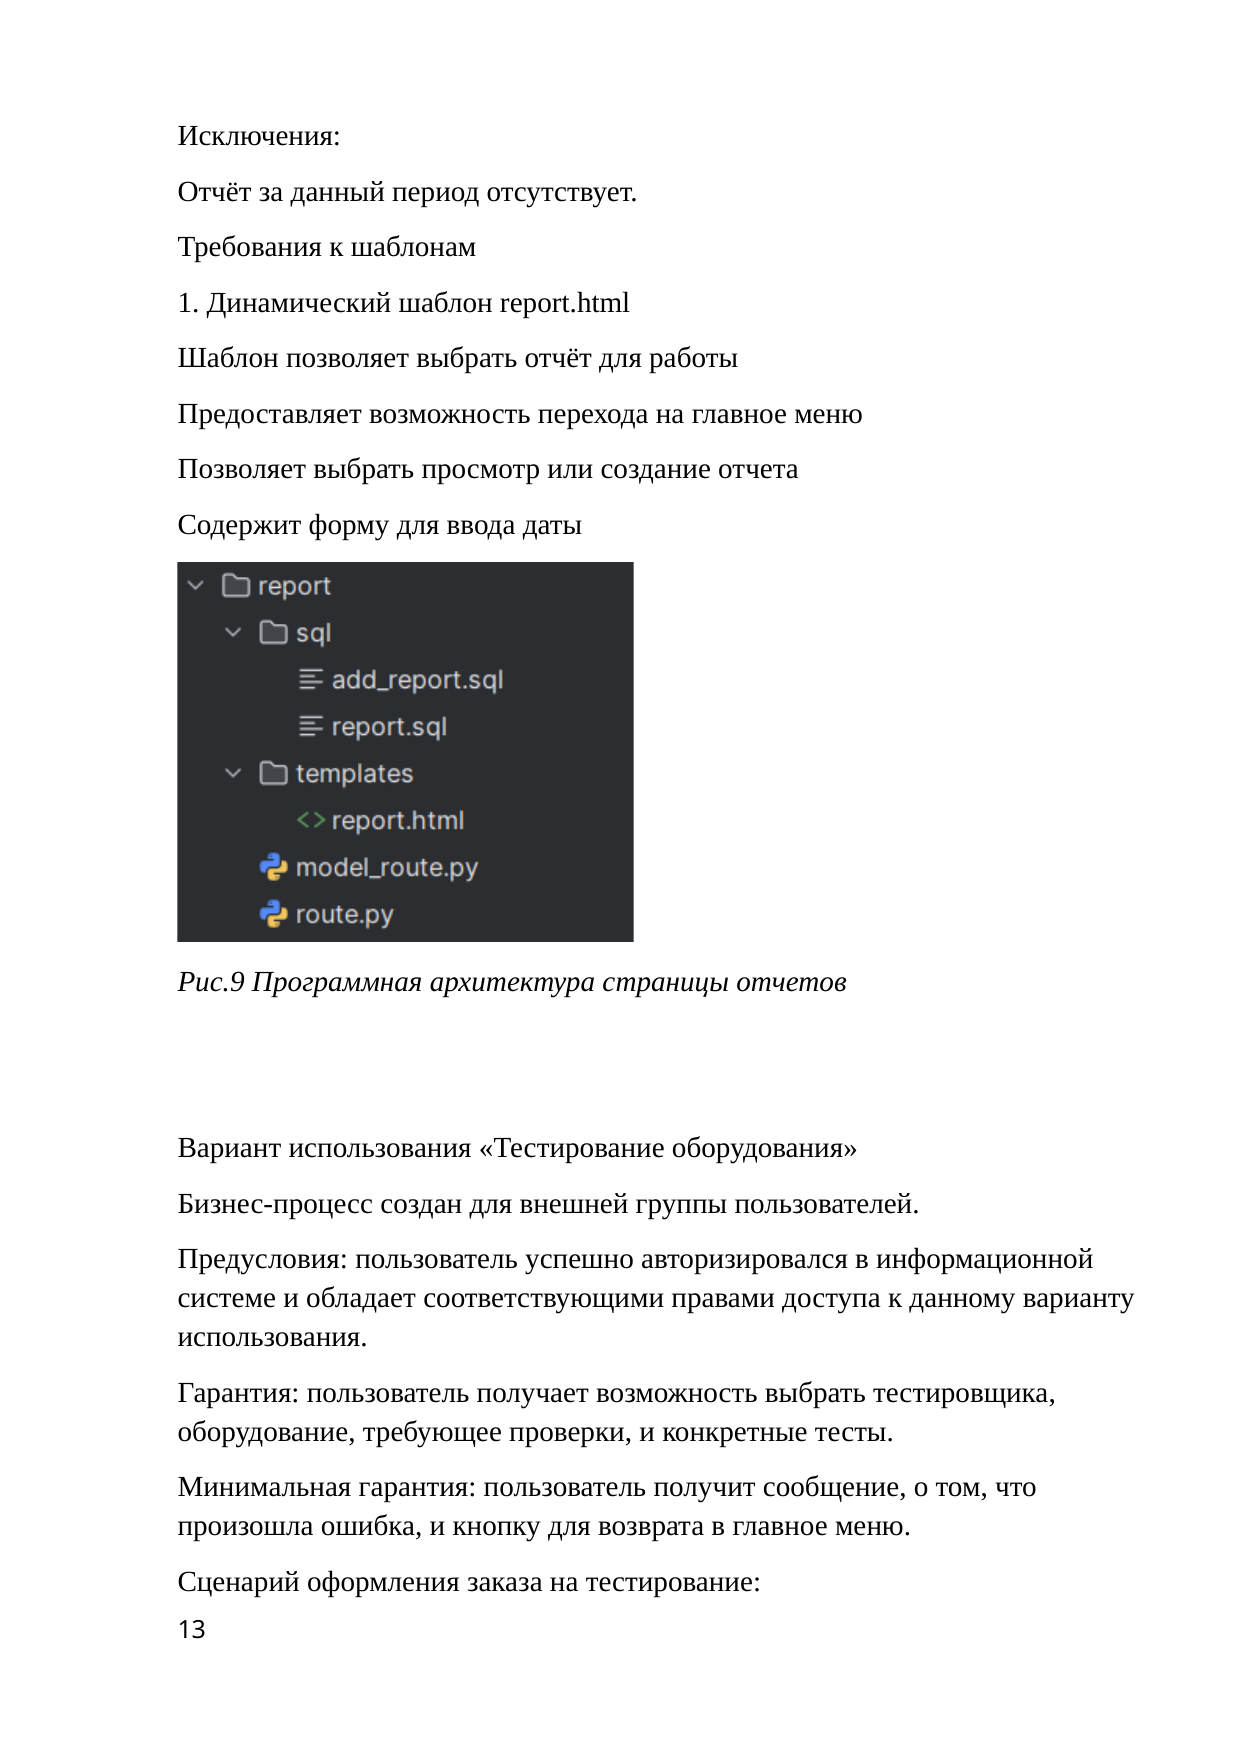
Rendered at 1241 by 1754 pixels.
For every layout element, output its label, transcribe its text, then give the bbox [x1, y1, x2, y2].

text Отчёт за данный период отсутствует. [177, 174, 1152, 207]
text Предоставляет возможность перехода на главное меню [177, 396, 1152, 429]
text Позволяет выбрать просмотр или создание отчета [177, 451, 1152, 485]
text 1. Динамический шаблон report.html [177, 285, 1152, 318]
text Вариант использования «Тестирование оборудования» [177, 1131, 1152, 1164]
text Шаблон позволяет выбрать отчёт для работы [177, 340, 1152, 374]
text Требования к шаблонам [177, 229, 1152, 263]
text Содержит форму для ввода даты [177, 507, 1152, 540]
text Бизнес-процесс создан для внешней группы пользователей. [177, 1186, 1152, 1220]
text Гарантия: пользователь получает возможность выбрать тестировщика, оборудование, требующее проверки, и конкретные тесты. [177, 1375, 1152, 1447]
picture [177, 562, 634, 942]
text Исключения: [177, 118, 1152, 152]
text Сценарий оформления заказа на тестирование: [177, 1564, 1152, 1597]
text Предусловия: пользователь успешно авторизировался в информационной системе и обладает соответствующими правами доступа к данному варианту использования. [177, 1242, 1152, 1353]
text Рис.9 Программная архитектура страницы отчетов [177, 964, 1152, 998]
text Минимальная гарантия: пользователь получит сообщение, о том, что произошла ошибка, и кнопку для возврата в главное меню. [177, 1469, 1152, 1542]
